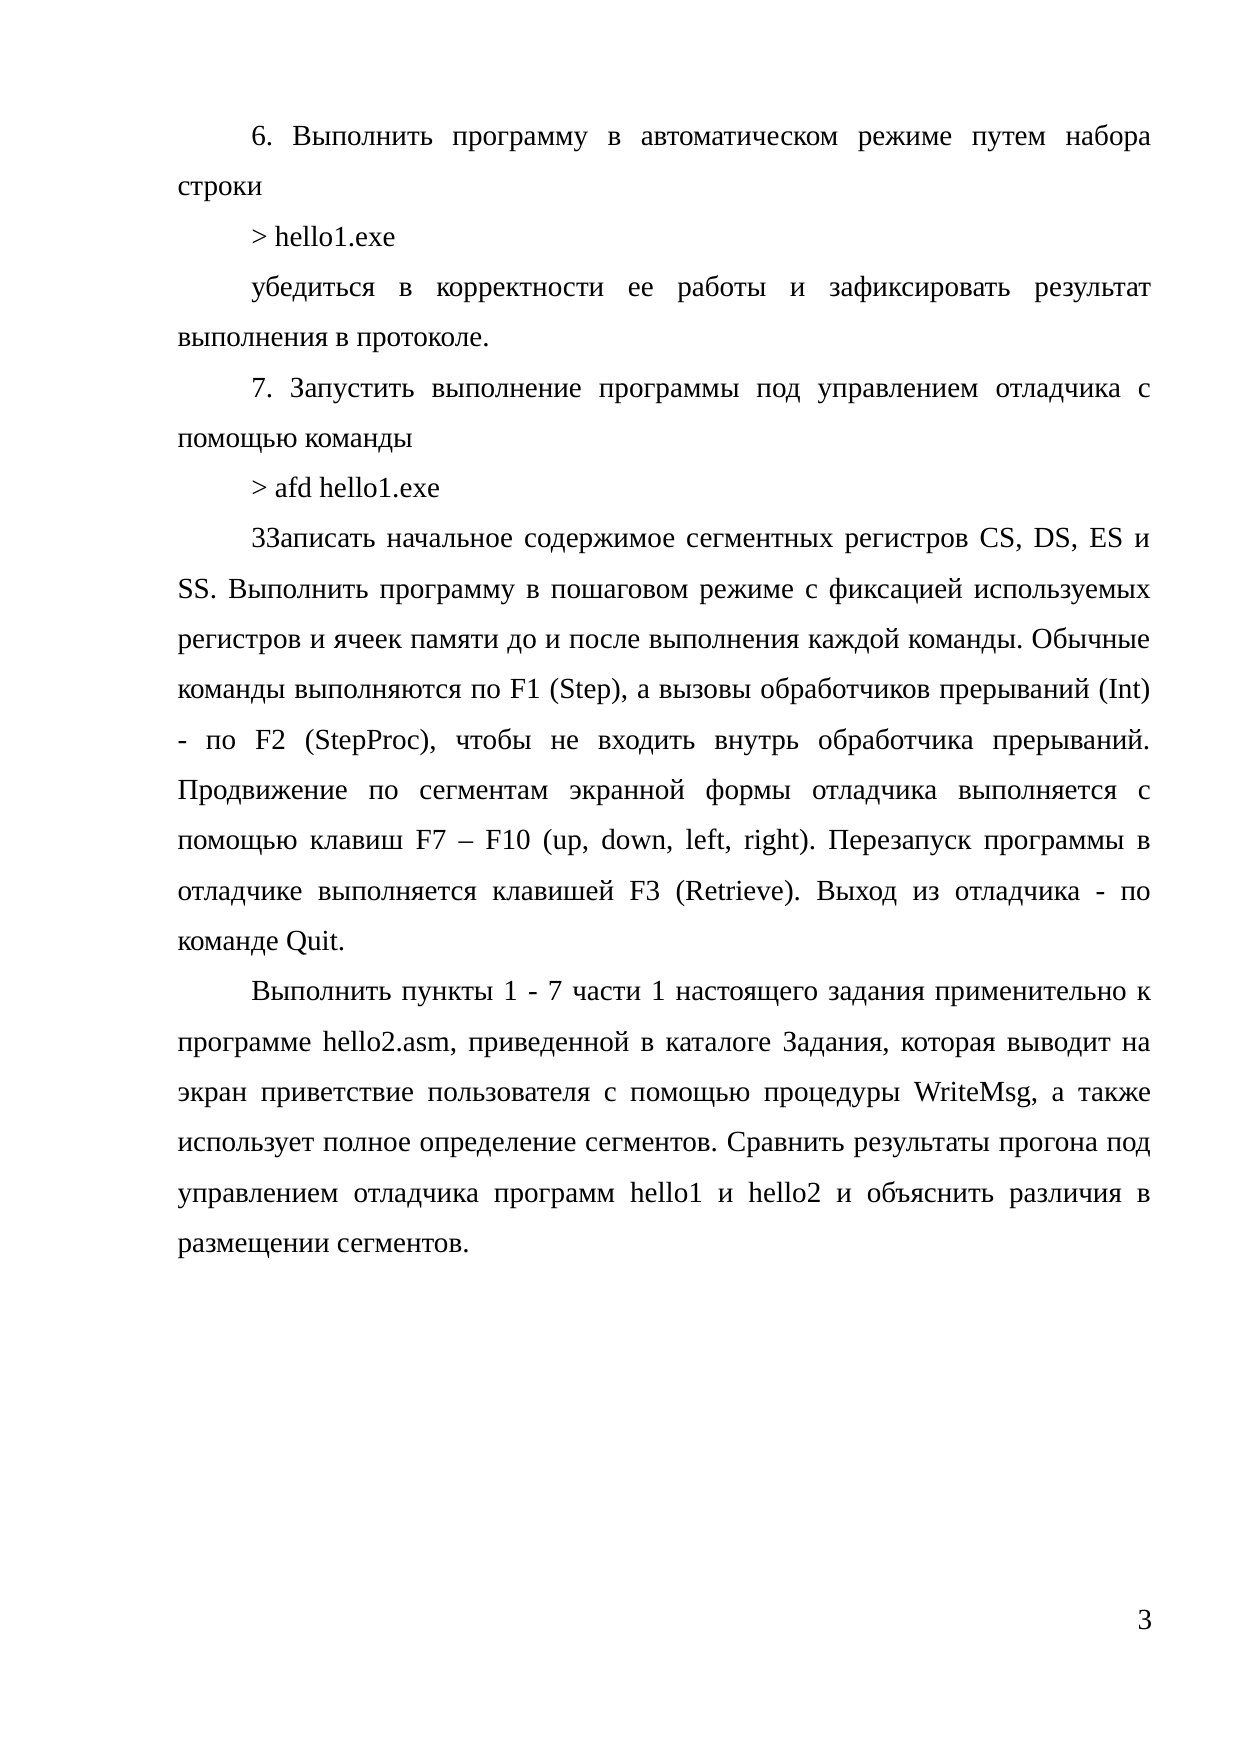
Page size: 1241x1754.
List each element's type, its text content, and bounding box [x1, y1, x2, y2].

text Выполнить пункты 1 - 7 части 1 настоящего задания применительно к программе hello2.asm, приведенной в каталоге Задания, которая выводит на экран приветствие пользователя с помощью процедуры WriteMsg, а также использует полное определение сегментов. Сравнить результаты прогона под управлением отладчика программ hello1 и hello2 и объяснить различия в размещении сегментов. [177, 973, 1152, 1258]
text > hello1.exe [177, 219, 1152, 252]
text 3Записать начальное содержимое сегментных регистров CS, DS, ES и SS. Выполнить программу в пошаговом режиме с фиксацией используемых регистров и ячеек памяти до и после выполнения каждой команды. Обычные команды выполняются по F1 (Step), а вызовы обработчиков прерываний (Int) - по F2 (StepProc), чтобы не входить внутрь обработчика прерываний. Продвижение по сегментам экранной формы отладчика выполняется с помощью клавиш F7 – F10 (up, down, left, right). Перезапуск программы в отладчике выполняется клавишей F3 (Retrieve). Выход из отладчика - по команде Quit. [177, 521, 1152, 957]
text 6. Выполнить программу в автоматическом режиме путем набора строки [177, 118, 1152, 202]
text 7. Запустить выполнение программы под управлением отладчика с помощью команды [177, 370, 1152, 453]
text убедиться в корректности ее работы и зафиксировать результат выполнения в протоколе. [177, 269, 1152, 353]
text > afd hello1.exe [177, 470, 1152, 504]
